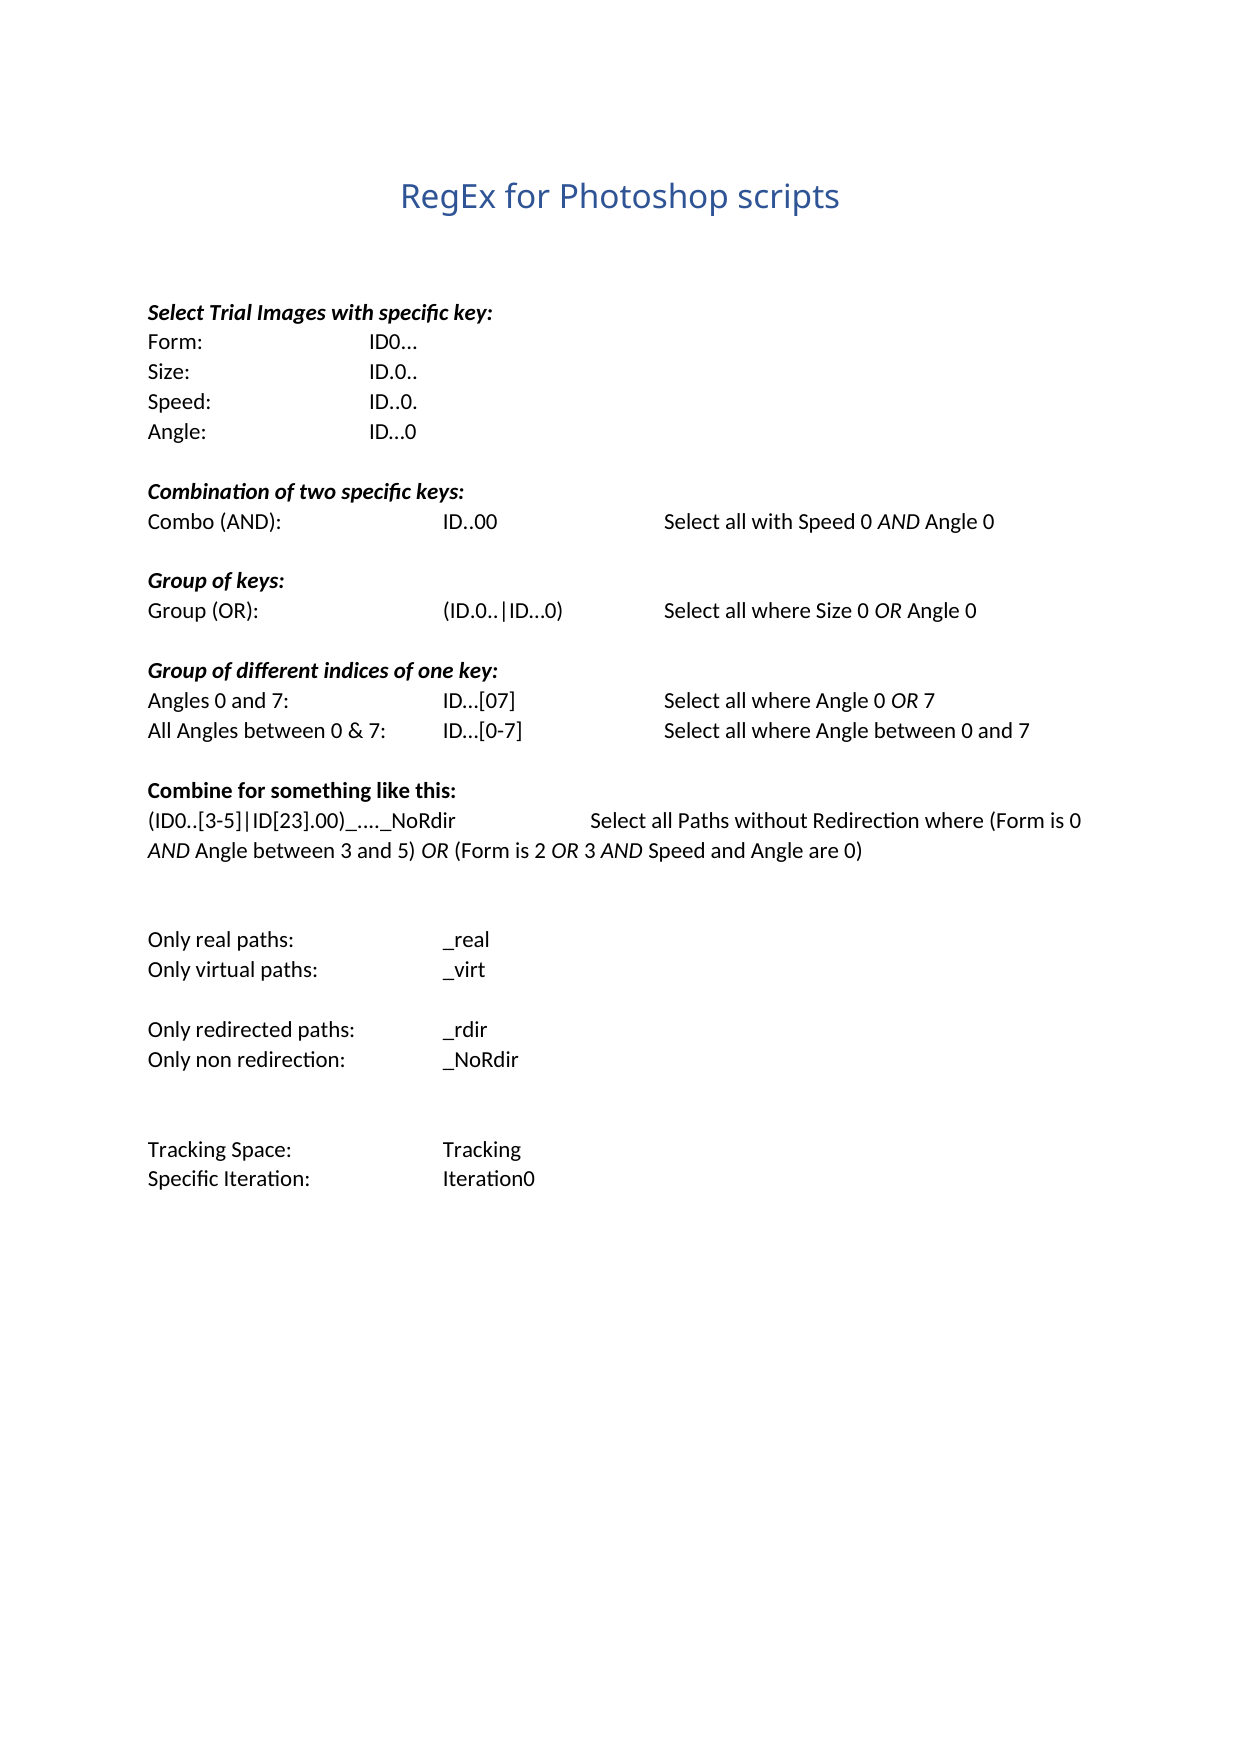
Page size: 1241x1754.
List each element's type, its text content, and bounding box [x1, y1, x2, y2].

text Select Trial Images with specific key: [148, 298, 1093, 326]
text Angle: ID…0 [148, 417, 1093, 445]
text Group of different indices of one key: [148, 656, 1093, 684]
text Combination of two specific keys: [148, 477, 1093, 505]
text Specific Iteration: Iteration0 [148, 1164, 1093, 1193]
text Group of keys: [148, 567, 1093, 595]
text Combine for something like this: [148, 776, 1093, 804]
subtitle RegEx for Photoshop scripts [148, 173, 1093, 218]
text All Angles between 0 & 7: ID…[0-7] Select all where Angle between 0 and 7 [148, 716, 1093, 744]
text Only non redirection: _NoRdir [148, 1045, 1093, 1073]
text (ID0..[3-5]|ID[23].00)_...._NoRdir Select all Paths without Redirection where (Form is 0 AND Angle between 3 and 5) OR (Form is 2 OR 3 AND Speed and Angle are 0) [148, 806, 1093, 864]
text Only redirected paths: _rdir [148, 1015, 1093, 1043]
text Form: ID0... [148, 327, 1093, 356]
text Combo (AND): ID..00 Select all with Speed 0 AND Angle 0 [148, 507, 1093, 535]
text Size: ID.0.. [148, 357, 1093, 385]
text Tracking Space: Tracking [148, 1135, 1093, 1163]
text Group (OR): (ID.0..|ID…0) Select all where Size 0 OR Angle 0 [148, 597, 1093, 624]
text Only real paths: _real [148, 925, 1093, 953]
text Speed: ID..0. [148, 387, 1093, 415]
text Angles 0 and 7: ID…[07] Select all where Angle 0 OR 7 [148, 686, 1093, 714]
text Only virtual paths: _virt [148, 955, 1093, 983]
